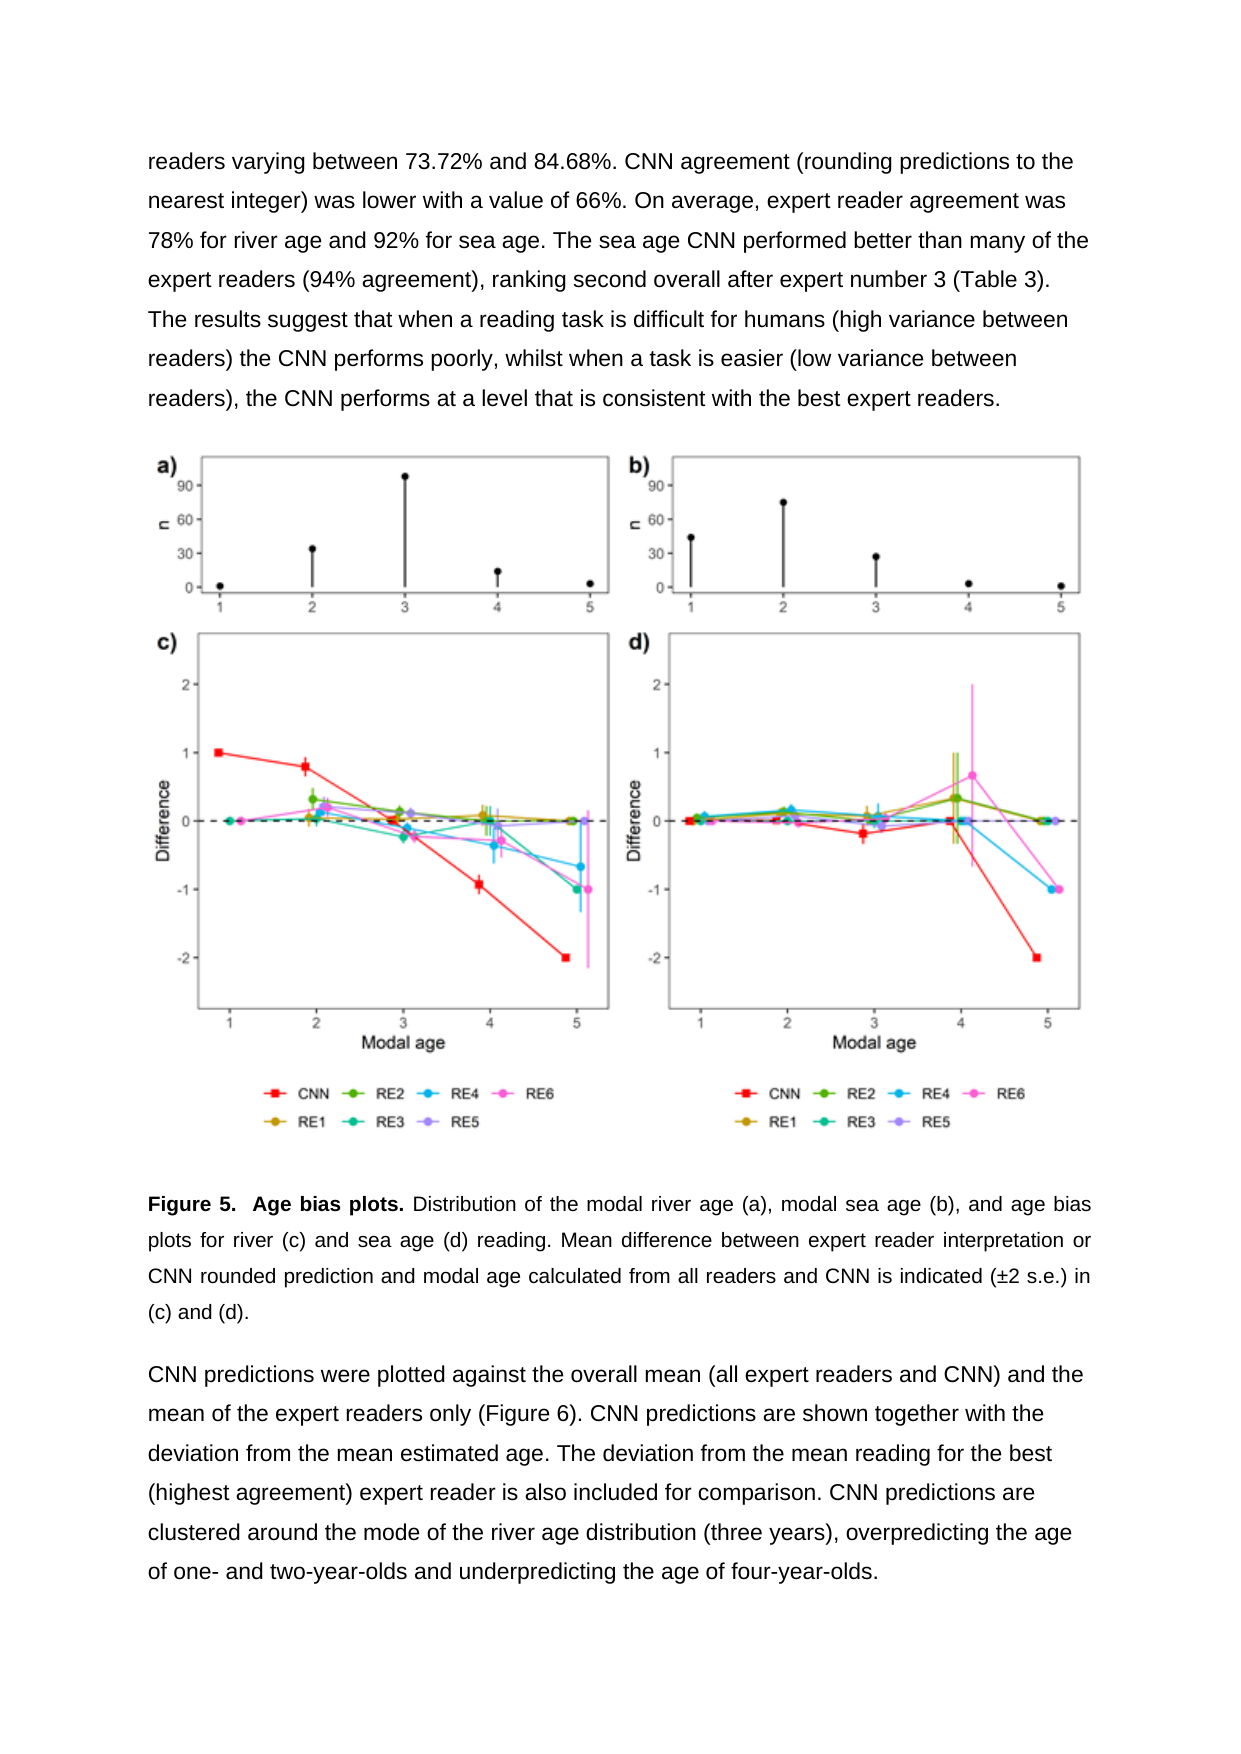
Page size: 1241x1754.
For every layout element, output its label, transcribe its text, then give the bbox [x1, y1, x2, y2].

text readers varying between 73.72% and 84.68%. CNN agreement (rounding predictions to the nearest integer) was lower with a value of 66%. On average, expert reader agreement was 78% for river age and 92% for sea age. The sea age CNN performed better than many of the expert readers (94% agreement), ranking second overall after expert number 3 (Table 3). The results suggest that when a reading task is difficult for humans (high variance between readers) the CNN performs poorly, whilst when a task is easier (low variance between readers), the CNN performs at a level that is consistent with the best expert readers. [148, 148, 1093, 411]
text CNN predictions were plotted against the overall mean (all expert readers and CNN) and the mean of the expert readers only (Figure 6). CNN predictions are shown together with the deviation from the mean estimated age. The deviation from the mean reading for the best (highest agreement) expert reader is also included for comparison. CNN predictions are clustered around the mode of the river age distribution (three years), overpredicting the age of one- and two-year-olds and underpredicting the age of four-year-olds. [148, 1361, 1093, 1584]
text Figure 5. Age bias plots. Distribution of the modal river age (a), modal sea age (b), and age bias plots for river (c) and sea age (d) reading. Mean difference between expert reader interpretation or CNN rounded prediction and modal age calculated from all readers and CNN is indicated (±2 s.e.) in (c) and (d). [148, 1192, 1093, 1323]
picture [147, 448, 1089, 1154]
